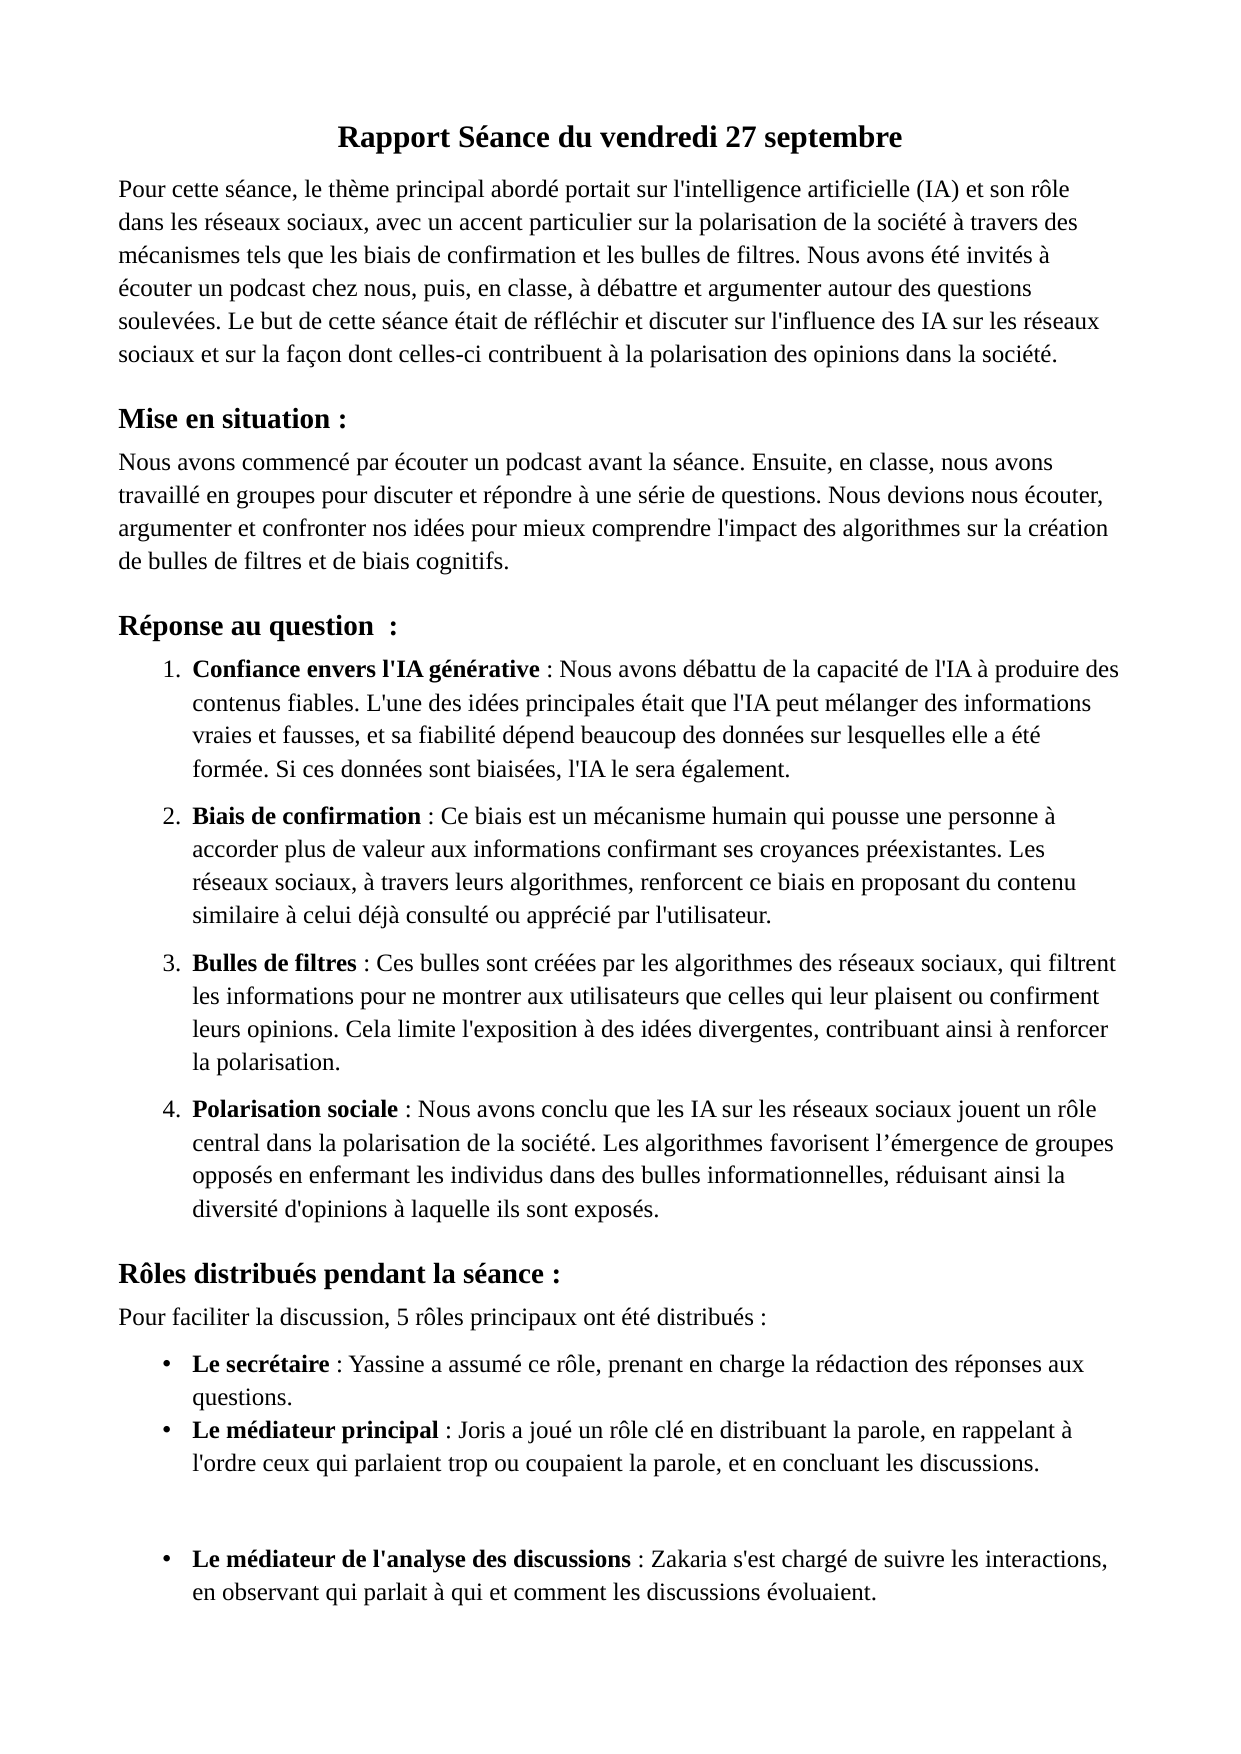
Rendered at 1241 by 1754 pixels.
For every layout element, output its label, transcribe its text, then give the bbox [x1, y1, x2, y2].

subtitle Rôles distribués pendant la séance : [118, 1256, 1122, 1289]
text Nous avons commencé par écouter un podcast avant la séance. Ensuite, en classe, nous avons travaillé en groupes pour discuter et répondre à une série de questions. Nous devions nous écouter, argumenter et confronter nos idées pour mieux comprendre l'impact des algorithmes sur la création de bulles de filtres et de biais cognitifs. [118, 447, 1122, 575]
subtitle Réponse au question : [118, 608, 1122, 642]
list Bulles de filtres : Ces bulles sont créées par les algorithmes des réseaux sociaux, qui filtrent les informations pour ne montrer aux utilisateurs que celles qui leur plaisent ou confirment leurs opinions. Cela limite l'exposition à des idées divergentes, contribuant ainsi à renforcer la polarisation. [162, 948, 1122, 1076]
text Pour cette séance, le thème principal abordé portait sur l'intelligence artificielle (IA) et son rôle dans les réseaux sociaux, avec un accent particulier sur la polarisation de la société à travers des mécanismes tels que les biais de confirmation et les bulles de filtres. Nous avons été invités à écouter un podcast chez nous, puis, en classe, à débattre et argumenter autour des questions soulevées. Le but de cette séance était de réfléchir et discuter sur l'influence des IA sur les réseaux sociaux et sur la façon dont celles-ci contribuent à la polarisation des opinions dans la société. [118, 174, 1122, 368]
list Polarisation sociale : Nous avons conclu que les IA sur les réseaux sociaux jouent un rôle central dans la polarisation de la société. Les algorithmes favorisent l’émergence de groupes opposés en enfermant les individus dans des bulles informationnelles, réduisant ainsi la diversité d'opinions à laquelle ils sont exposés. [162, 1094, 1122, 1222]
list Le secrétaire : Yassine a assumé ce rôle, prenant en charge la rédaction des réponses aux questions. [162, 1349, 1122, 1411]
text Rapport Séance du vendredi 27 septembre [118, 118, 1122, 154]
list Le médiateur principal : Joris a joué un rôle clé en distribuant la parole, en rappelant à l'ordre ceux qui parlaient trop ou coupaient la parole, et en concluant les discussions. [162, 1416, 1122, 1477]
list Confiance envers l'IA générative : Nous avons débattu de la capacité de l'IA à produire des contenus fiables. L'une des idées principales était que l'IA peut mélanger des informations vraies et fausses, et sa fiabilité dépend beaucoup des données sur lesquelles elle a été formée. Si ces données sont biaisées, l'IA le sera également. [162, 654, 1122, 782]
text Pour faciliter la discussion, 5 rôles principaux ont été distribués : [118, 1302, 1122, 1331]
list Biais de confirmation : Ce biais est un mécanisme humain qui pousse une personne à accorder plus de valeur aux informations confirmant ses croyances préexistantes. Les réseaux sociaux, à travers leurs algorithmes, renforcent ce biais en proposant du contenu similaire à celui déjà consulté ou apprécié par l'utilisateur. [162, 801, 1122, 929]
subtitle Mise en situation : [118, 401, 1122, 435]
list Le médiateur de l'analyse des discussions : Zakaria s'est chargé de suivre les interactions, en observant qui parlait à qui et comment les discussions évoluaient. [162, 1544, 1122, 1606]
